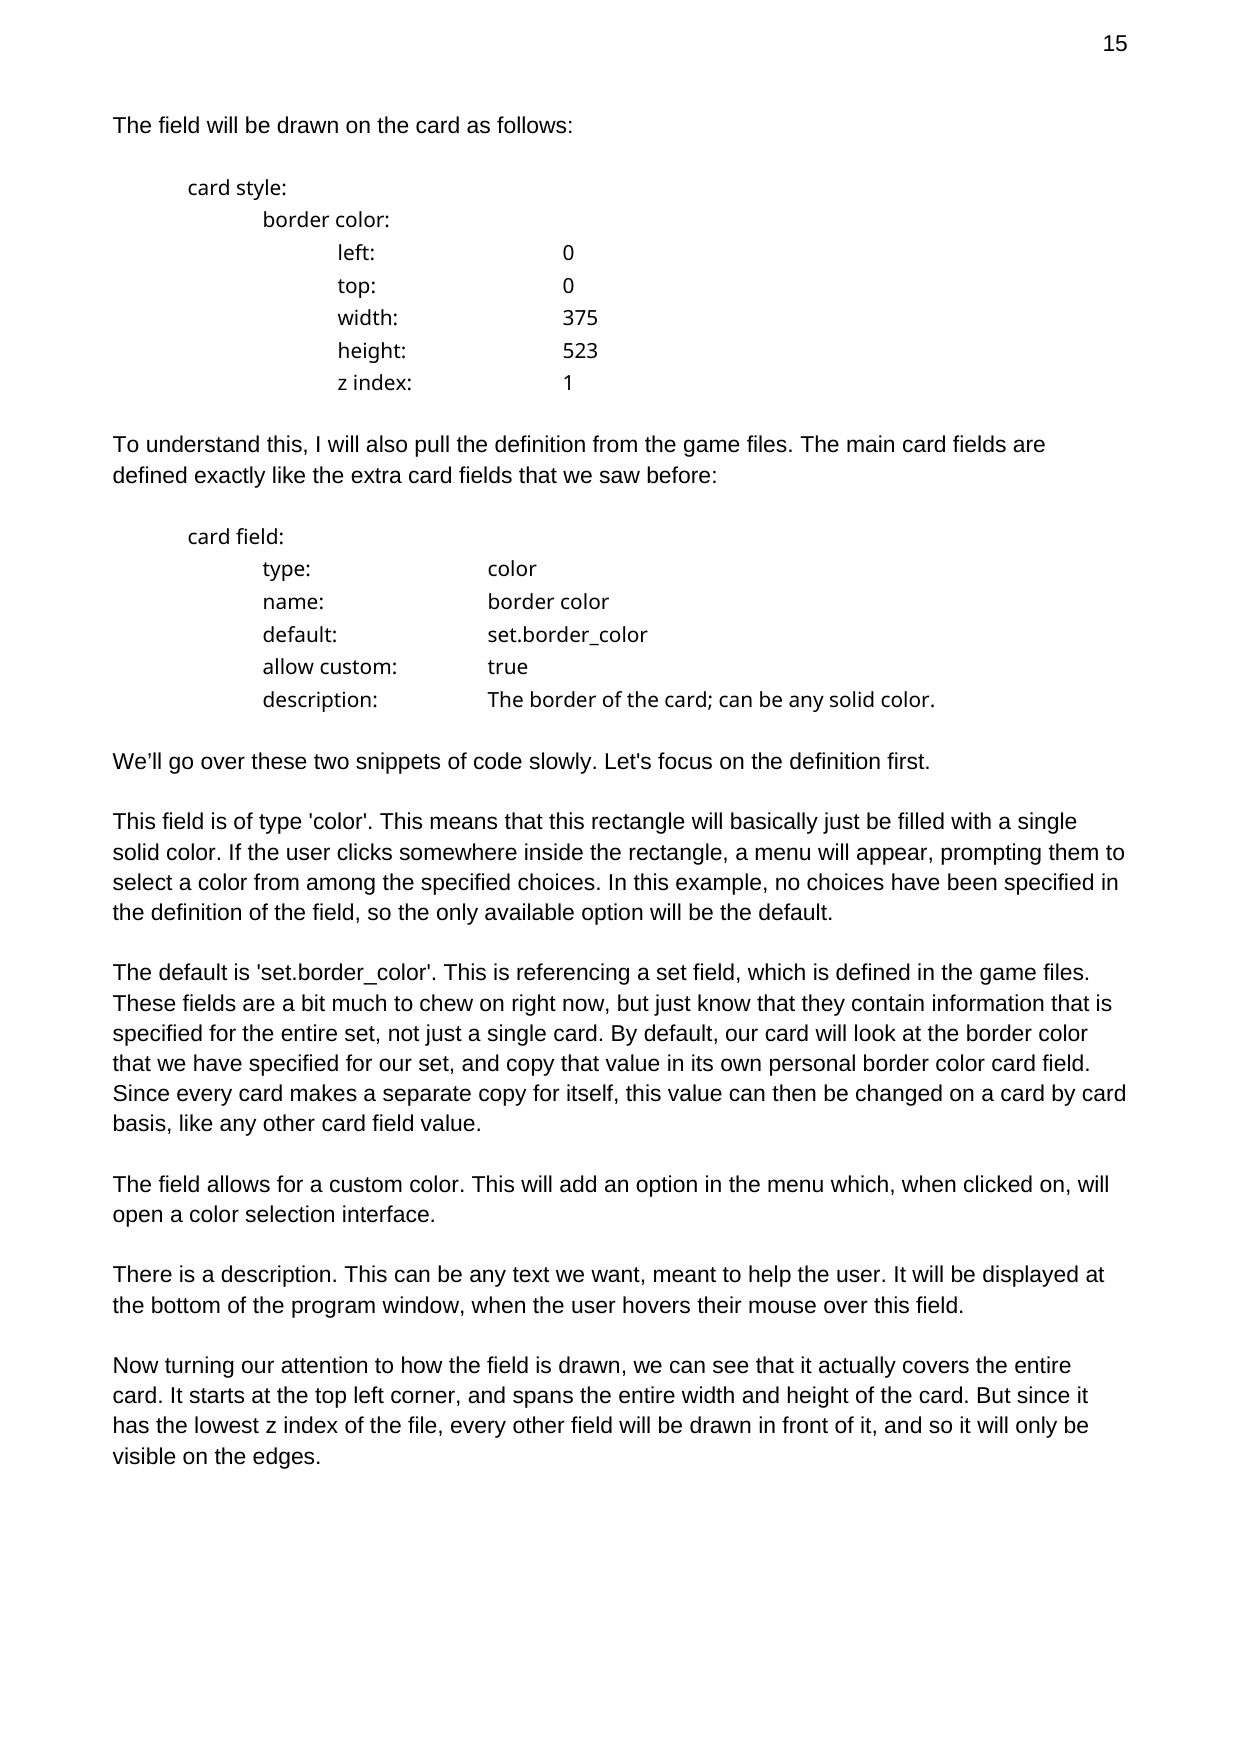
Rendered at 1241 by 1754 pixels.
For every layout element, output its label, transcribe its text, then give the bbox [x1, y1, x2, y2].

text z index: 1 [112, 368, 1128, 397]
text To understand this, I will also pull the definition from the game files. The main card fields are defined exactly like the extra card fields that we saw before: [112, 431, 1128, 488]
text There is a description. This can be any text we want, meant to help the user. It will be displayed at the bottom of the program window, when the user hovers their mouse over this field. [112, 1261, 1128, 1318]
text height: 523 [112, 336, 1128, 364]
text card style: [112, 173, 1128, 201]
text allow custom: true [187, 652, 1128, 681]
text The field allows for a custom color. This will add an option in the menu which, when clicked on, will open a color selection interface. [112, 1171, 1128, 1227]
text border color: [187, 206, 1128, 234]
text The field will be drawn on the card as follows: [112, 112, 1128, 139]
text Now turning our attention to how the field is drawn, we can see that it actually covers the entire card. It starts at the top left corner, and spans the entire width and height of the card. But since it has the lowest z index of the file, every other field will be drawn in front of it, and so it will only be visible on the edges. [112, 1352, 1128, 1469]
text left: 0 [262, 238, 1128, 267]
text We’ll go over these two snippets of code slowly. Let's focus on the definition first. [112, 748, 1128, 774]
text top: 0 [262, 271, 1128, 299]
text card field: [112, 522, 1128, 550]
text The default is 'set.border_color'. This is referencing a set field, which is defined in the game files. These fields are a bit much to chew on right now, but just know that they contain information that is specified for the entire set, not just a single card. By default, our card will look at the border color that we have specified for our set, and copy that value in its own personal border color card field. Since every card makes a separate copy for itself, this value can then be changed on a card by card basis, like any other card field value. [112, 959, 1128, 1137]
text This field is of type 'color'. This means that this rectangle will basically just be filled with a single solid color. If the user clicks somewhere inside the rectangle, a menu will appear, prompting them to select a color from among the specified choices. In this example, no choices have been specified in the definition of the field, so the only available option will be the default. [112, 808, 1128, 925]
text type: color [187, 554, 1128, 583]
text description: The border of the card; can be any solid color. [187, 685, 1128, 713]
text default: set.border_color [187, 620, 1128, 648]
text name: border color [187, 587, 1128, 616]
text width: 375 [112, 303, 1128, 332]
